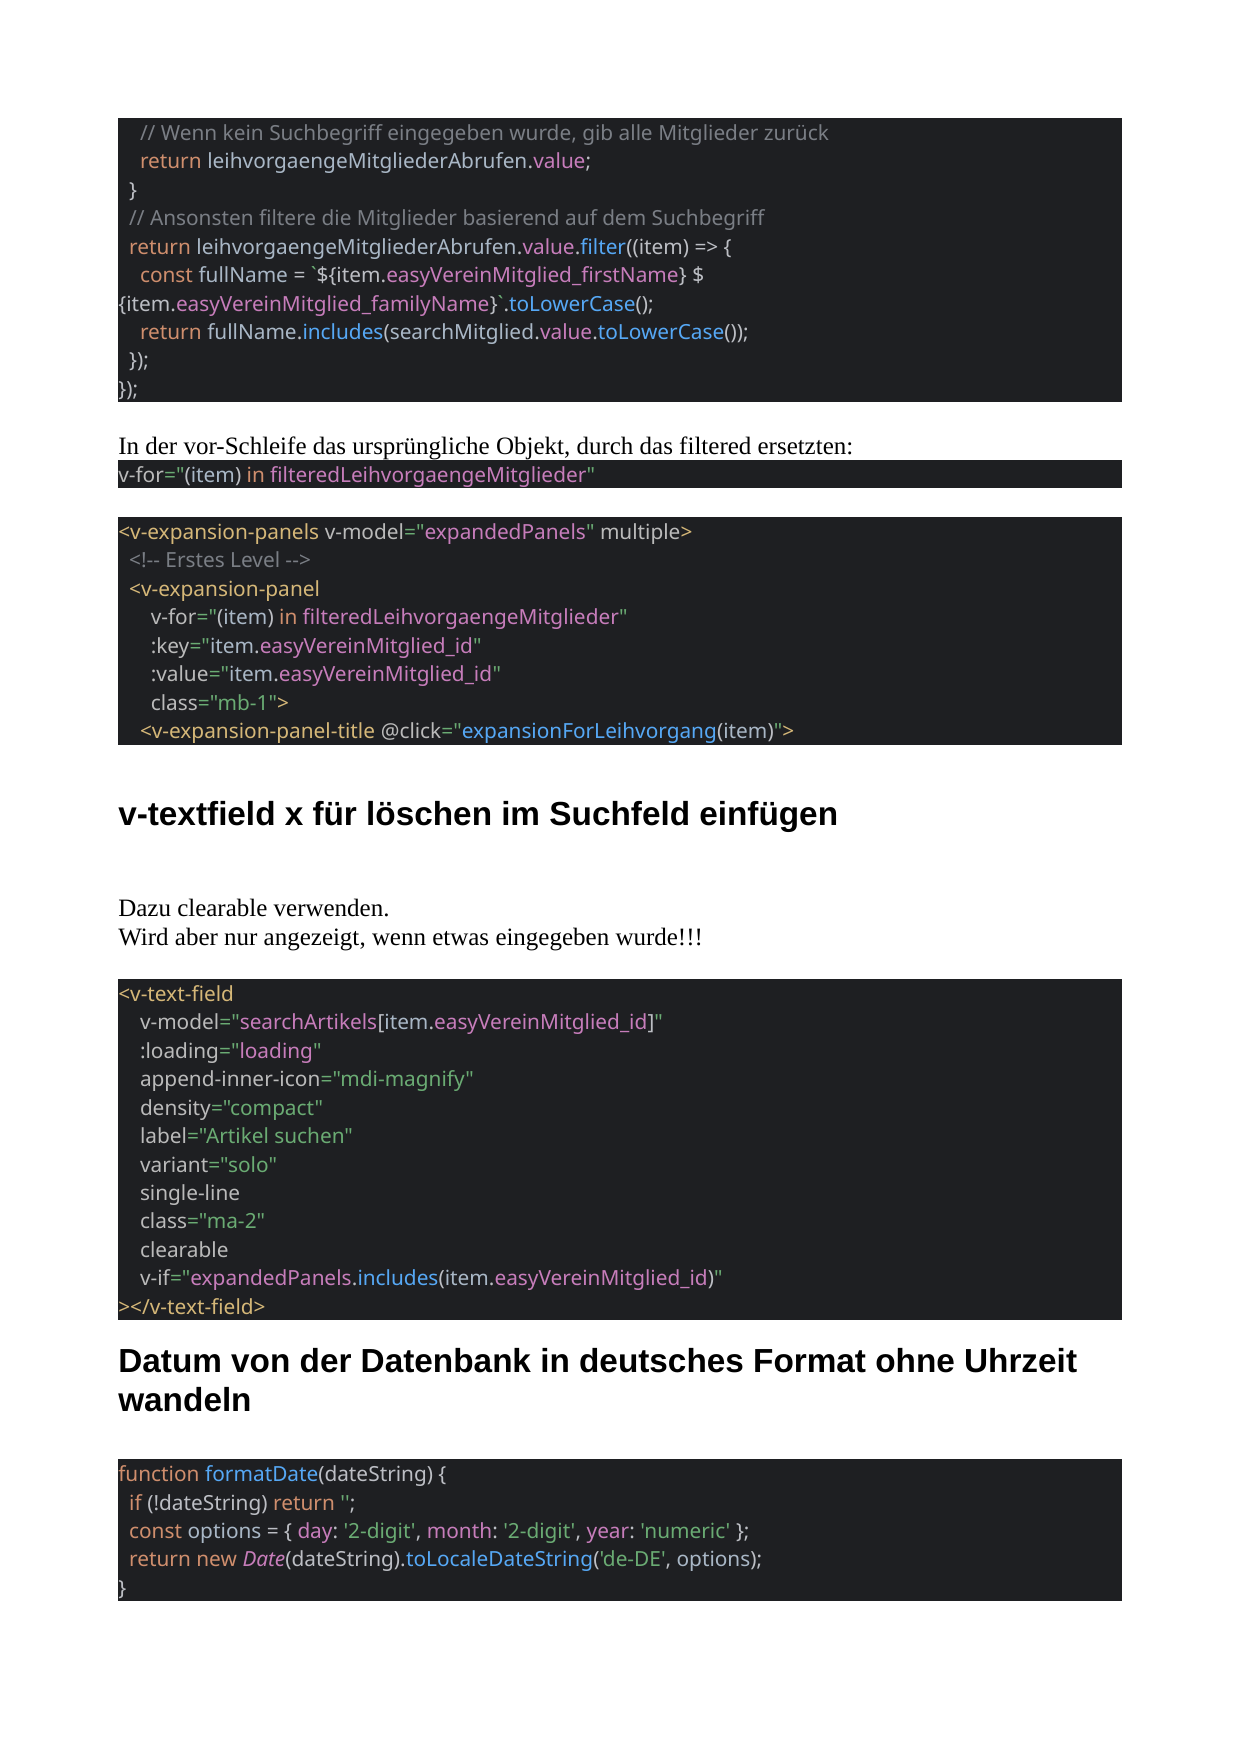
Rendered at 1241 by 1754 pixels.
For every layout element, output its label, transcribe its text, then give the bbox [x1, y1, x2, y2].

text function formatDate(dateString) { if (!dateString) return ''; const options = { day: '2-digit', month: '2-digit', year: 'numeric' }; return new Date(dateString).toLocaleDateString('de-DE', options); } [118, 1459, 1122, 1601]
subtitle v-textfield x für löschen im Suchfeld einfügen [118, 794, 1122, 833]
text Dazu clearable verwenden. [118, 893, 1122, 922]
text In der vor-Schleife das ursprüngliche Objekt, durch das filtered ersetzten: [118, 431, 1122, 460]
text // Wenn kein Suchbegriff eingegeben wurde, gib alle Mitglieder zurück return leihvorgaengeMitgliederAbrufen.value; } // Ansonsten filtere die Mitglieder basierend auf dem Suchbegriff return leihvorgaengeMitgliederAbrufen.value.filter((item) => { const fullName = `${item.easyVereinMitglied_firstName} ${item.easyVereinMitglied_familyName}`.toLowerCase(); return fullName.includes(searchMitglied.value.toLowerCase()); }); }); [118, 118, 1122, 402]
text <v-expansion-panels v-model="expandedPanels" multiple> <!-- Erstes Level --> <v-expansion-panel v-for="(item) in filteredLeihvorgaengeMitglieder" :key="item.easyVereinMitglied_id" :value="item.easyVereinMitglied_id" class="mb-1"> <v-expansion-panel-title @click="expansionForLeihvorgang(item)"> [118, 517, 1122, 745]
text Wird aber nur angezeigt, wenn etwas eingegeben wurde!!! [118, 922, 1122, 950]
subtitle Datum von der Datenbank in deutsches Format ohne Uhrzeit wandeln [118, 1341, 1122, 1418]
text v-for="(item) in filteredLeihvorgaengeMitglieder" [118, 460, 1122, 488]
text <v-text-field v-model="searchArtikels[item.easyVereinMitglied_id]" :loading="loading" append-inner-icon="mdi-magnify" density="compact" label="Artikel suchen" variant="solo" single-line class="ma-2" clearable v-if="expandedPanels.includes(item.easyVereinMitglied_id)" ></v-text-field> [118, 979, 1122, 1320]
